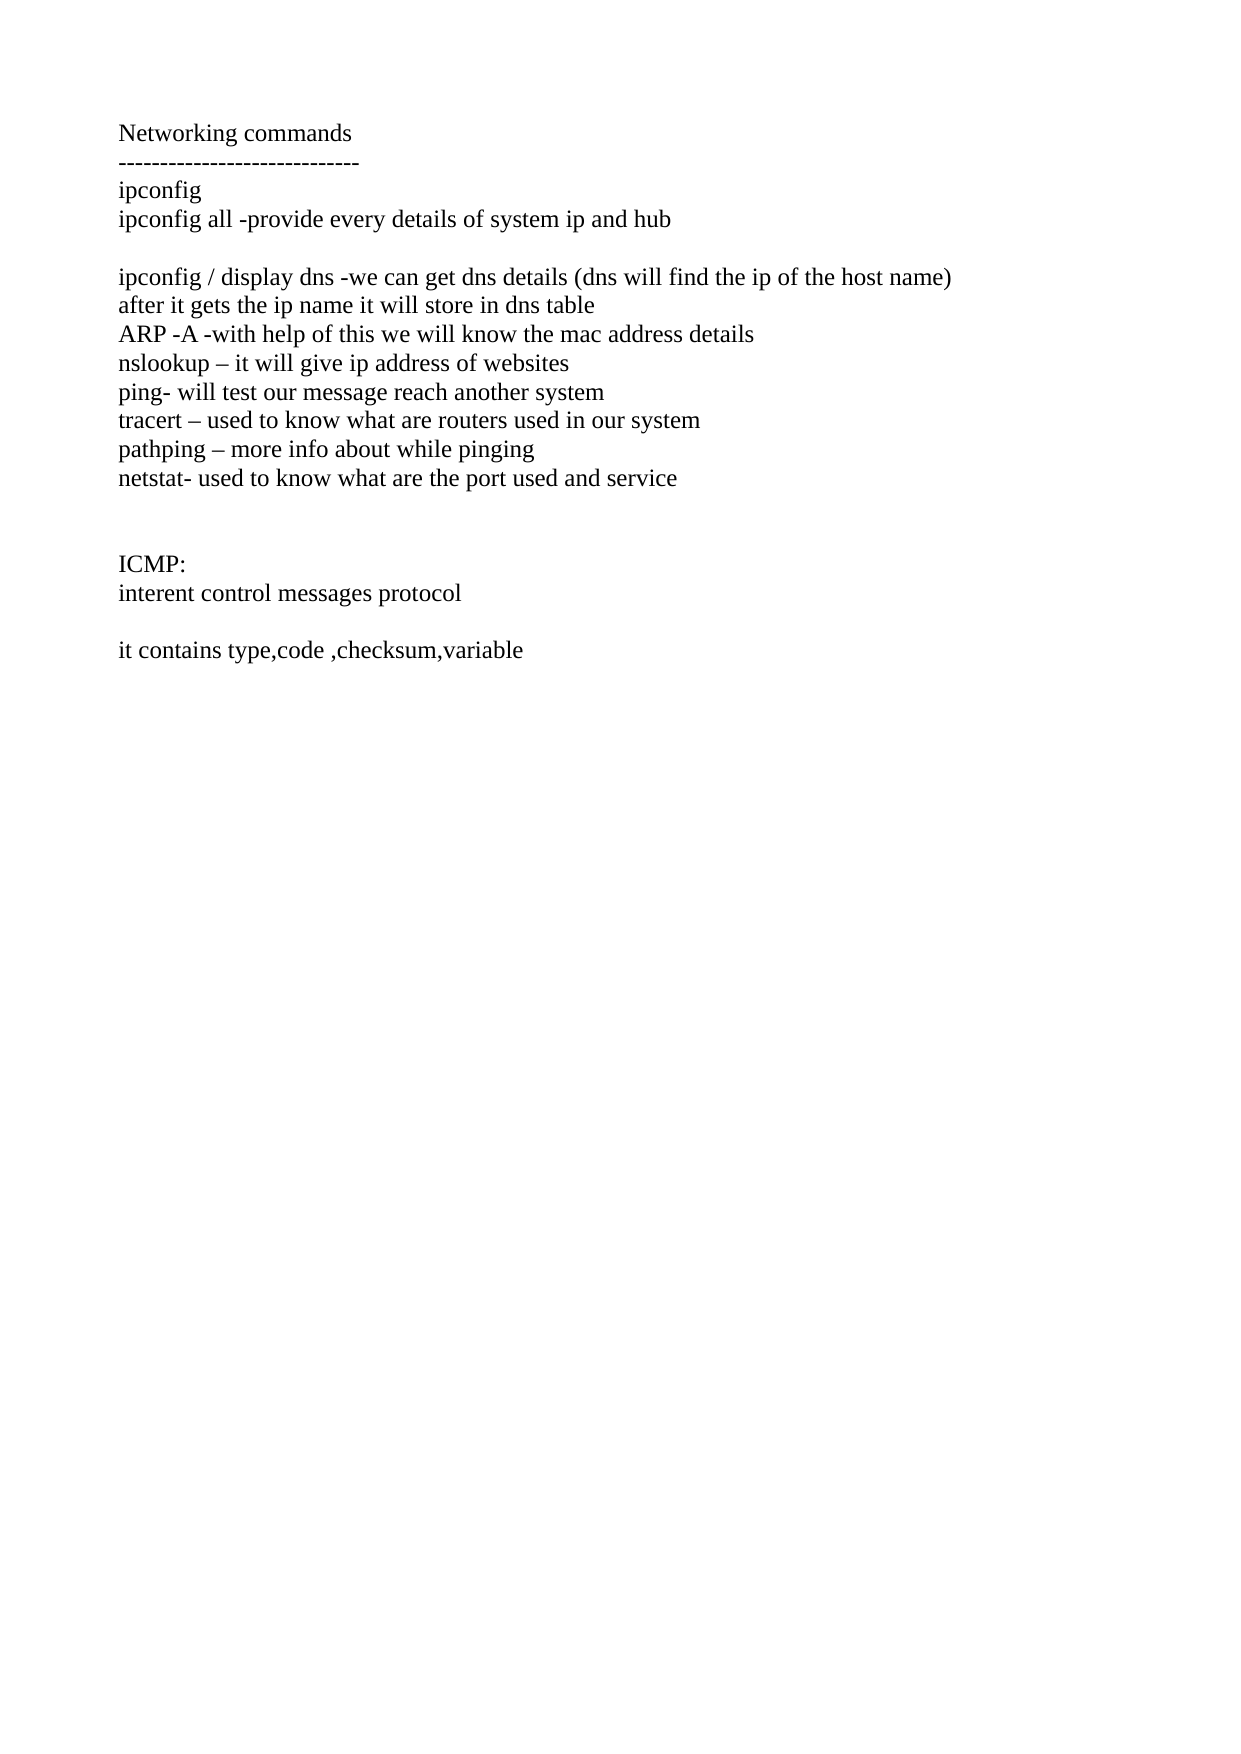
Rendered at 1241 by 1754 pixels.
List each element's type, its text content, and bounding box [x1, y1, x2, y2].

text ICMP: [118, 549, 1122, 578]
text nslookup – it will give ip address of websites [118, 348, 1122, 377]
text tracert – used to know what are routers used in our system [118, 406, 1122, 434]
text ARP -A -with help of this we will know the mac address details [118, 319, 1122, 348]
text netstat- used to know what are the port used and service [118, 463, 1122, 492]
text it contains type,code ,checksum,variable [118, 636, 1122, 664]
text pathping – more info about while pinging [118, 434, 1122, 463]
text interent control messages protocol [118, 578, 1122, 607]
text ipconfig / display dns -we can get dns details (dns will find the ip of the host name) [118, 262, 1122, 291]
text ipconfig [118, 176, 1122, 204]
text after it gets the ip name it will store in dns table [118, 291, 1122, 319]
text Networking commands [118, 118, 1122, 147]
text ping- will test our message reach another system [118, 377, 1122, 406]
text ipconfig all -provide every details of system ip and hub [118, 204, 1122, 233]
text ----------------------------- [118, 147, 1122, 176]
